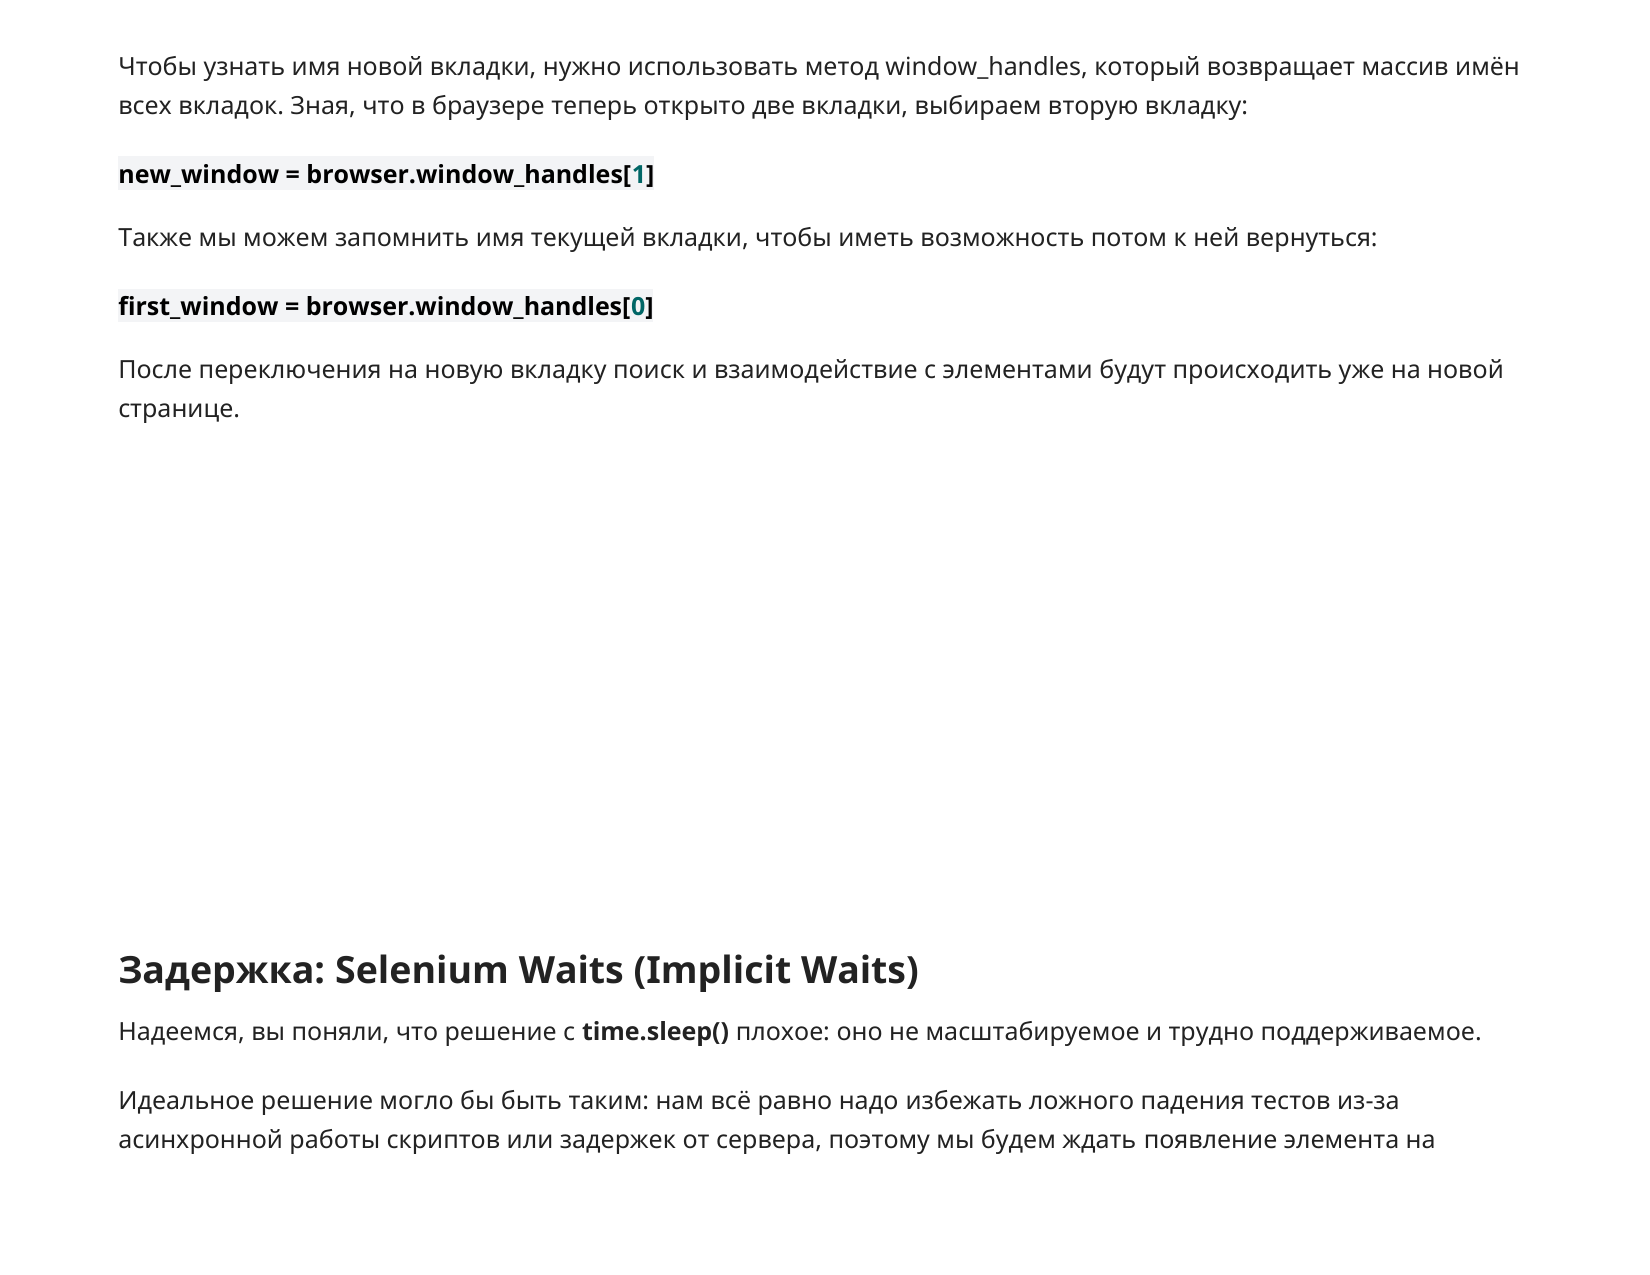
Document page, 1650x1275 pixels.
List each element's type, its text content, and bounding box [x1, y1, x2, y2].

text Чтобы узнать имя новой вкладки, нужно использовать метод window_handles, который возвращает массив имён всех вкладок. Зная, что в браузере теперь открыто две вкладки, выбираем вторую вкладку: [118, 48, 1532, 122]
text Идеальное решение могло бы быть таким: нам всё равно надо избежать ложного падения тестов из-за асинхронной работы скриптов или задержек от сервера, поэтому мы будем ждать появление элемента на [118, 1083, 1532, 1156]
text После переключения на новую вкладку поиск и взаимодействие с элементами будут происходить уже на новой странице. [118, 352, 1532, 425]
text first_window = browser.window_handles[0] [118, 288, 1532, 322]
subtitle Задержка: Selenium Waits (Implicit Waits) [118, 943, 1532, 994]
text Также мы можем запомнить имя текущей вкладки, чтобы иметь возможность потом к ней вернуться: [118, 220, 1532, 254]
text Надеемся, вы поняли, что решение с time.sleep() плохое: оно не масштабируемое и трудно поддерживаемое. [118, 1014, 1532, 1048]
text new_window = browser.window_handles[1] [118, 156, 1532, 190]
